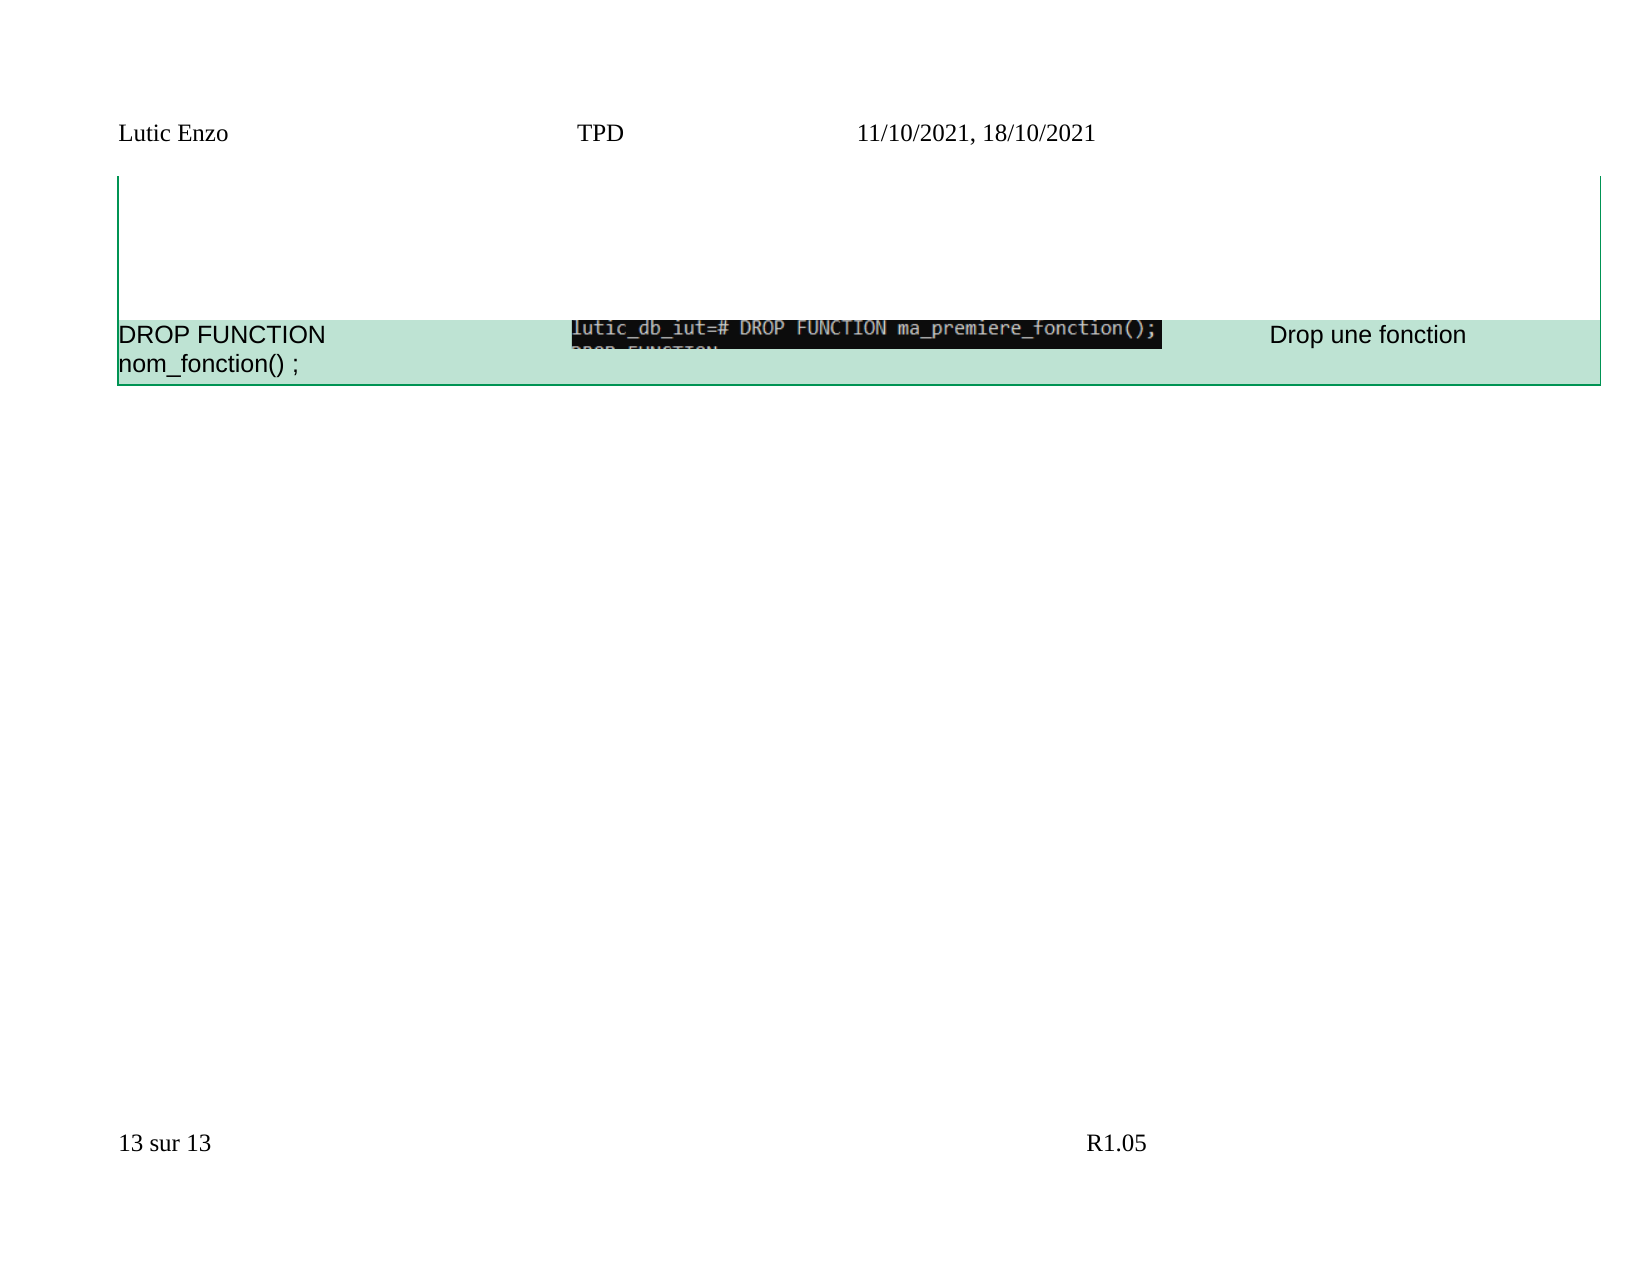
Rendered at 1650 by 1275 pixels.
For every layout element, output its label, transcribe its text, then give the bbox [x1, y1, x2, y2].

table_cell [464, 176, 1269, 320]
table_cell Drop une fonction [1269, 320, 1600, 384]
picture [571, 320, 1162, 349]
table_cell DROP FUNCTION nom_fonction() ; [119, 320, 464, 384]
table_cell [464, 320, 1269, 384]
table_cell [1269, 176, 1600, 320]
table_cell [119, 176, 464, 320]
